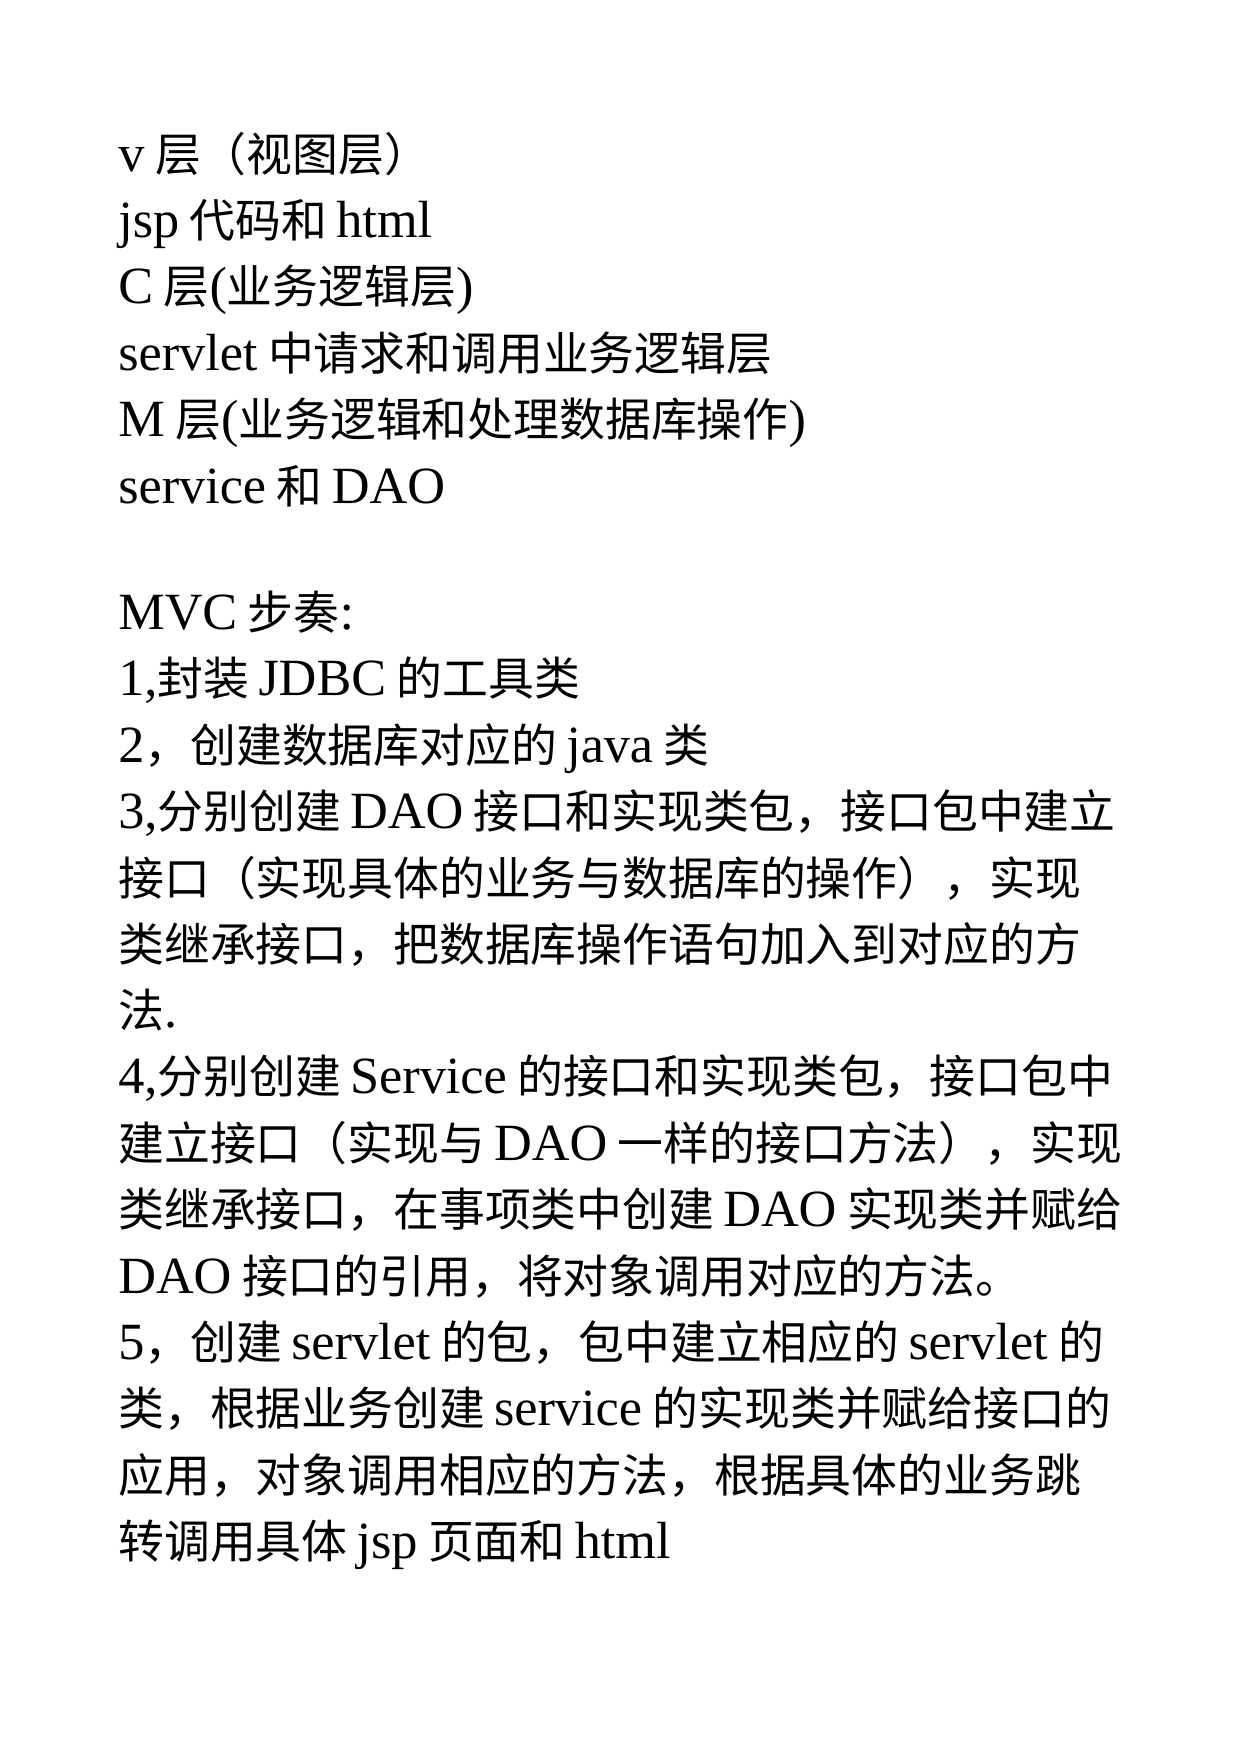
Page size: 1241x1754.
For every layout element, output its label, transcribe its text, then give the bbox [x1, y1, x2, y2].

text servlet中请求和调用业务逻辑层 [118, 317, 1122, 383]
text 1,封装JDBC的工具类 [118, 643, 1122, 709]
text C层(业务逻辑层) [118, 251, 1122, 317]
text MVC步奏: [118, 576, 1122, 643]
text v层（视图层） [118, 118, 1122, 184]
text 2，创建数据库对应的java类 [118, 709, 1122, 775]
text M层(业务逻辑和处理数据库操作) [118, 383, 1122, 450]
text service和DAO [118, 450, 1122, 516]
text 4,分别创建Service的接口和实现类包，接口包中建立接口（实现与DAO一样的接口方法），实现类继承接口，在事项类中创建DAO实现类并赋给DAO接口的引用，将对象调用对应的方法。 [118, 1041, 1122, 1306]
text 5，创建servlet的包，包中建立相应的servlet的类，根据业务创建service的实现类并赋给接口的应用，对象调用相应的方法，根据具体的业务跳转调用具体jsp页面和html [118, 1306, 1122, 1572]
text 3,分别创建DAO接口和实现类包，接口包中建立接口（实现具体的业务与数据库的操作），实现类继承接口，把数据库操作语句加入到对应的方法. [118, 775, 1122, 1041]
text jsp代码和html [118, 184, 1122, 251]
